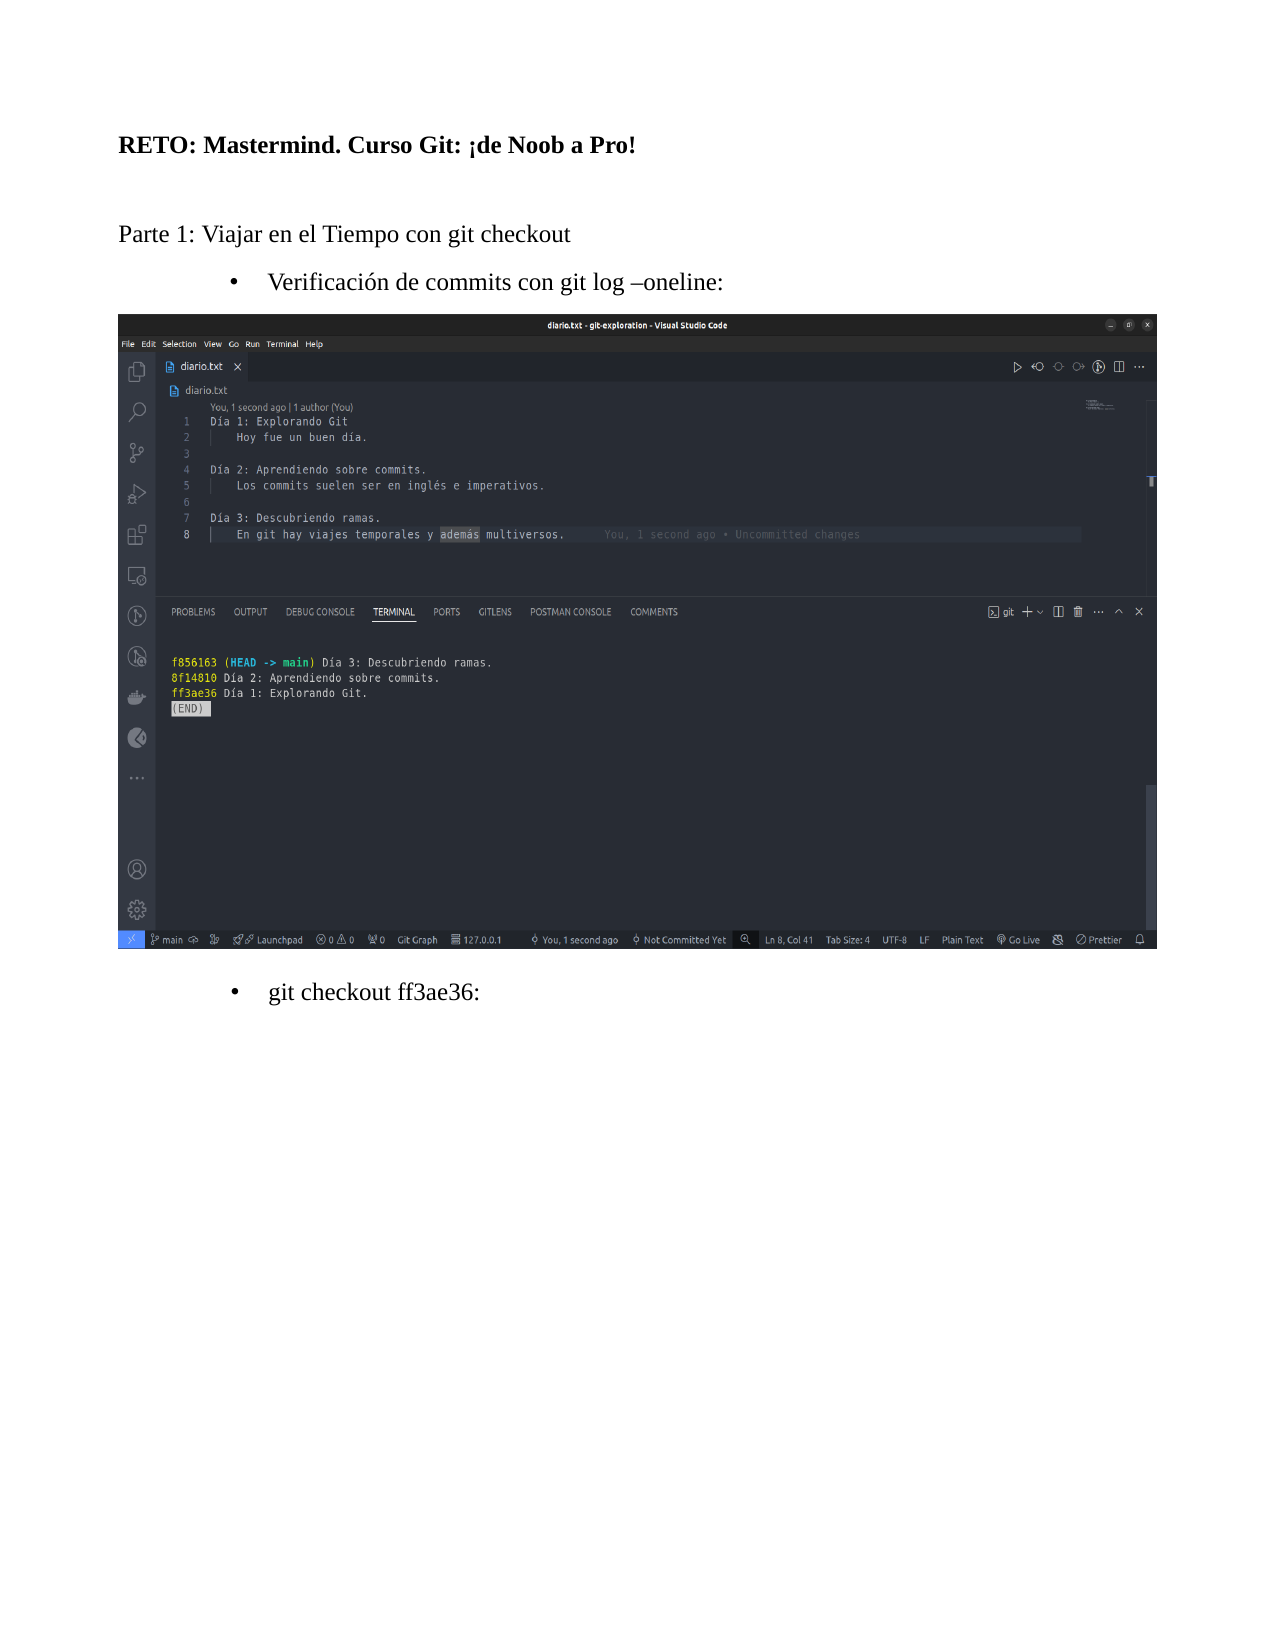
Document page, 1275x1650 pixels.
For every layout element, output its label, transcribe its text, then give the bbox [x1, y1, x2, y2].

list Verificación de commits con git log –oneline: [229, 267, 1157, 296]
list git checkout ff3ae36: [231, 977, 1157, 1006]
subtitle RETO: Mastermind. Curso Git: ¡de Noob a Pro! [118, 131, 1157, 159]
picture [118, 314, 1157, 949]
text Parte 1: Viajar en el Tiempo con git checkout [118, 219, 1157, 248]
